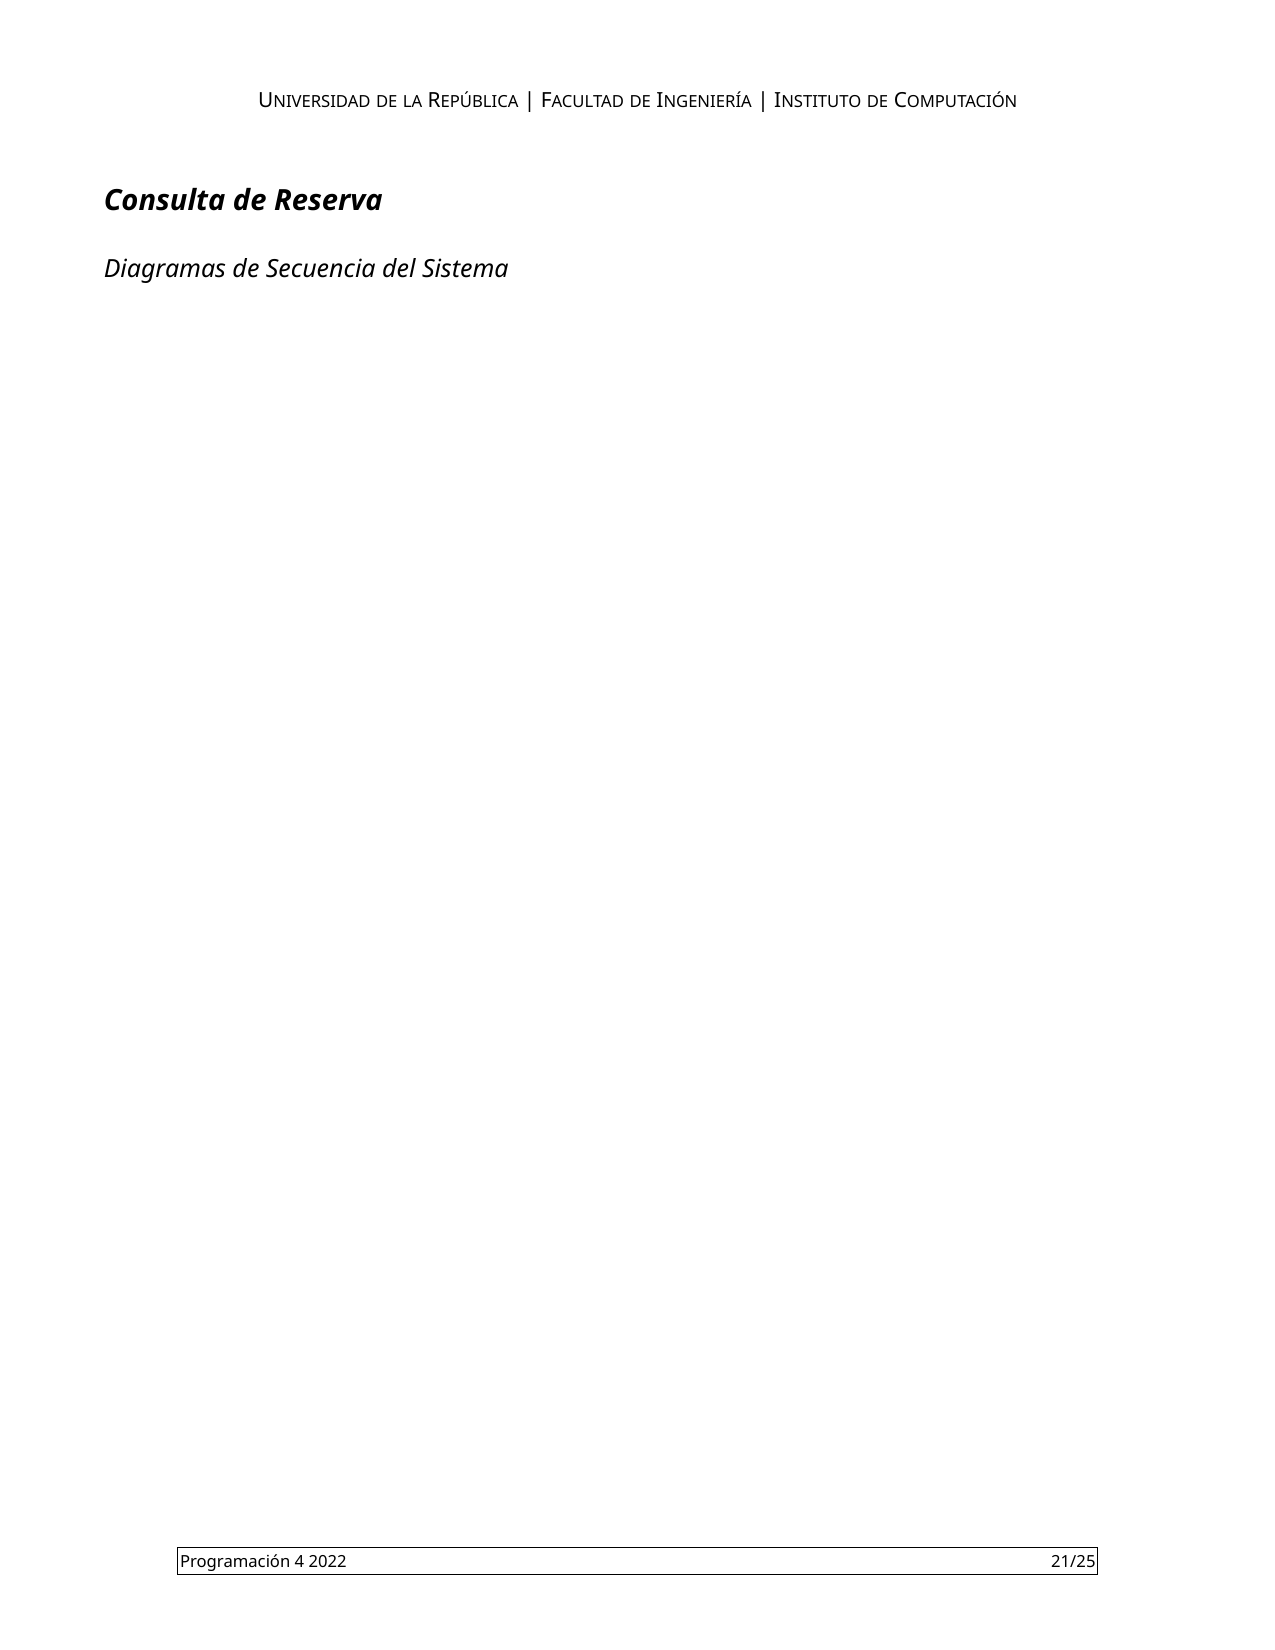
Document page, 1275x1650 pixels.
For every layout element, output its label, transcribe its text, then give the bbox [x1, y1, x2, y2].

subtitle Diagramas de Secuencia del Sistema [103, 250, 1098, 284]
subtitle Consulta de Reserva [103, 179, 1098, 219]
